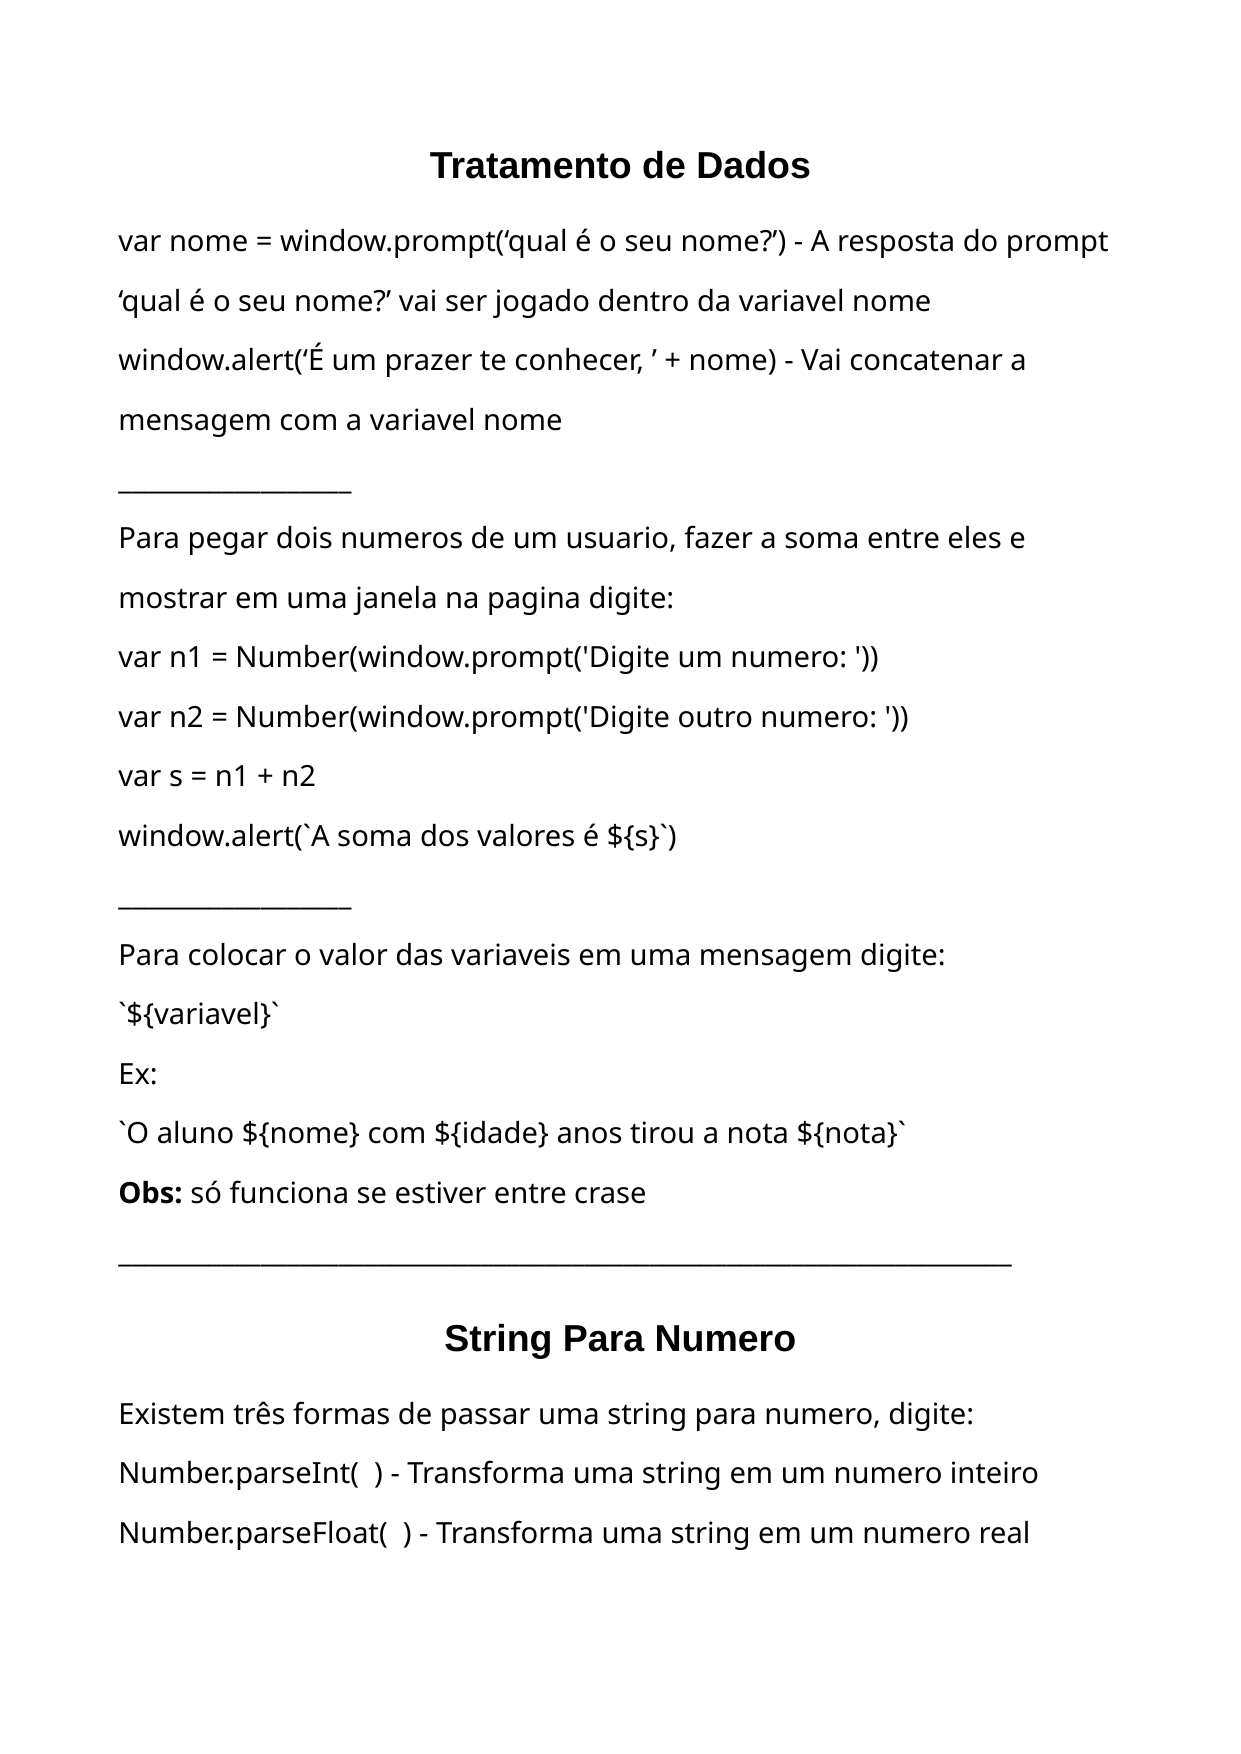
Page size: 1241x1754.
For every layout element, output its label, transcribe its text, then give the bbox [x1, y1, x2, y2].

text `O aluno ${nome} com ${idade} anos tirou a nota ${nota}` [118, 1112, 1122, 1152]
text _____________________________________________________________________ [118, 1231, 1122, 1271]
text Ex: [118, 1053, 1122, 1093]
text Existem três formas de passar uma string para numero, digite: [118, 1393, 1122, 1433]
text Para colocar o valor das variaveis em uma mensagem digite: [118, 934, 1122, 974]
text var n1 = Number(window.prompt('Digite um numero: ')) [118, 637, 1122, 676]
text Obs: só funciona se estiver entre crase [118, 1172, 1122, 1212]
text `${variavel}` [118, 993, 1122, 1033]
subtitle Tratamento de Dados [118, 143, 1122, 186]
subtitle String Para Numero [118, 1316, 1122, 1359]
text __________________ [118, 458, 1122, 498]
text window.alert(‘É um prazer te conhecer, ’ + nome) - Vai concatenar a mensagem com a variavel nome [118, 339, 1122, 438]
text Number.parseFloat( ) - Transforma uma string em um numero real [118, 1512, 1122, 1552]
text window.alert(`A soma dos valores é ${s}`) [118, 815, 1122, 855]
text Number.parseInt( ) - Transforma uma string em um numero inteiro [118, 1453, 1122, 1492]
text var s = n1 + n2 [118, 756, 1122, 795]
text Para pegar dois numeros de um usuario, fazer a soma entre eles e mostrar em uma janela na pagina digite: [118, 518, 1122, 617]
text __________________ [118, 874, 1122, 914]
text var nome = window.prompt(‘qual é o seu nome?’) - A resposta do prompt ‘qual é o seu nome?’ vai ser jogado dentro da variavel nome [118, 220, 1122, 319]
text var n2 = Number(window.prompt('Digite outro numero: ')) [118, 696, 1122, 736]
